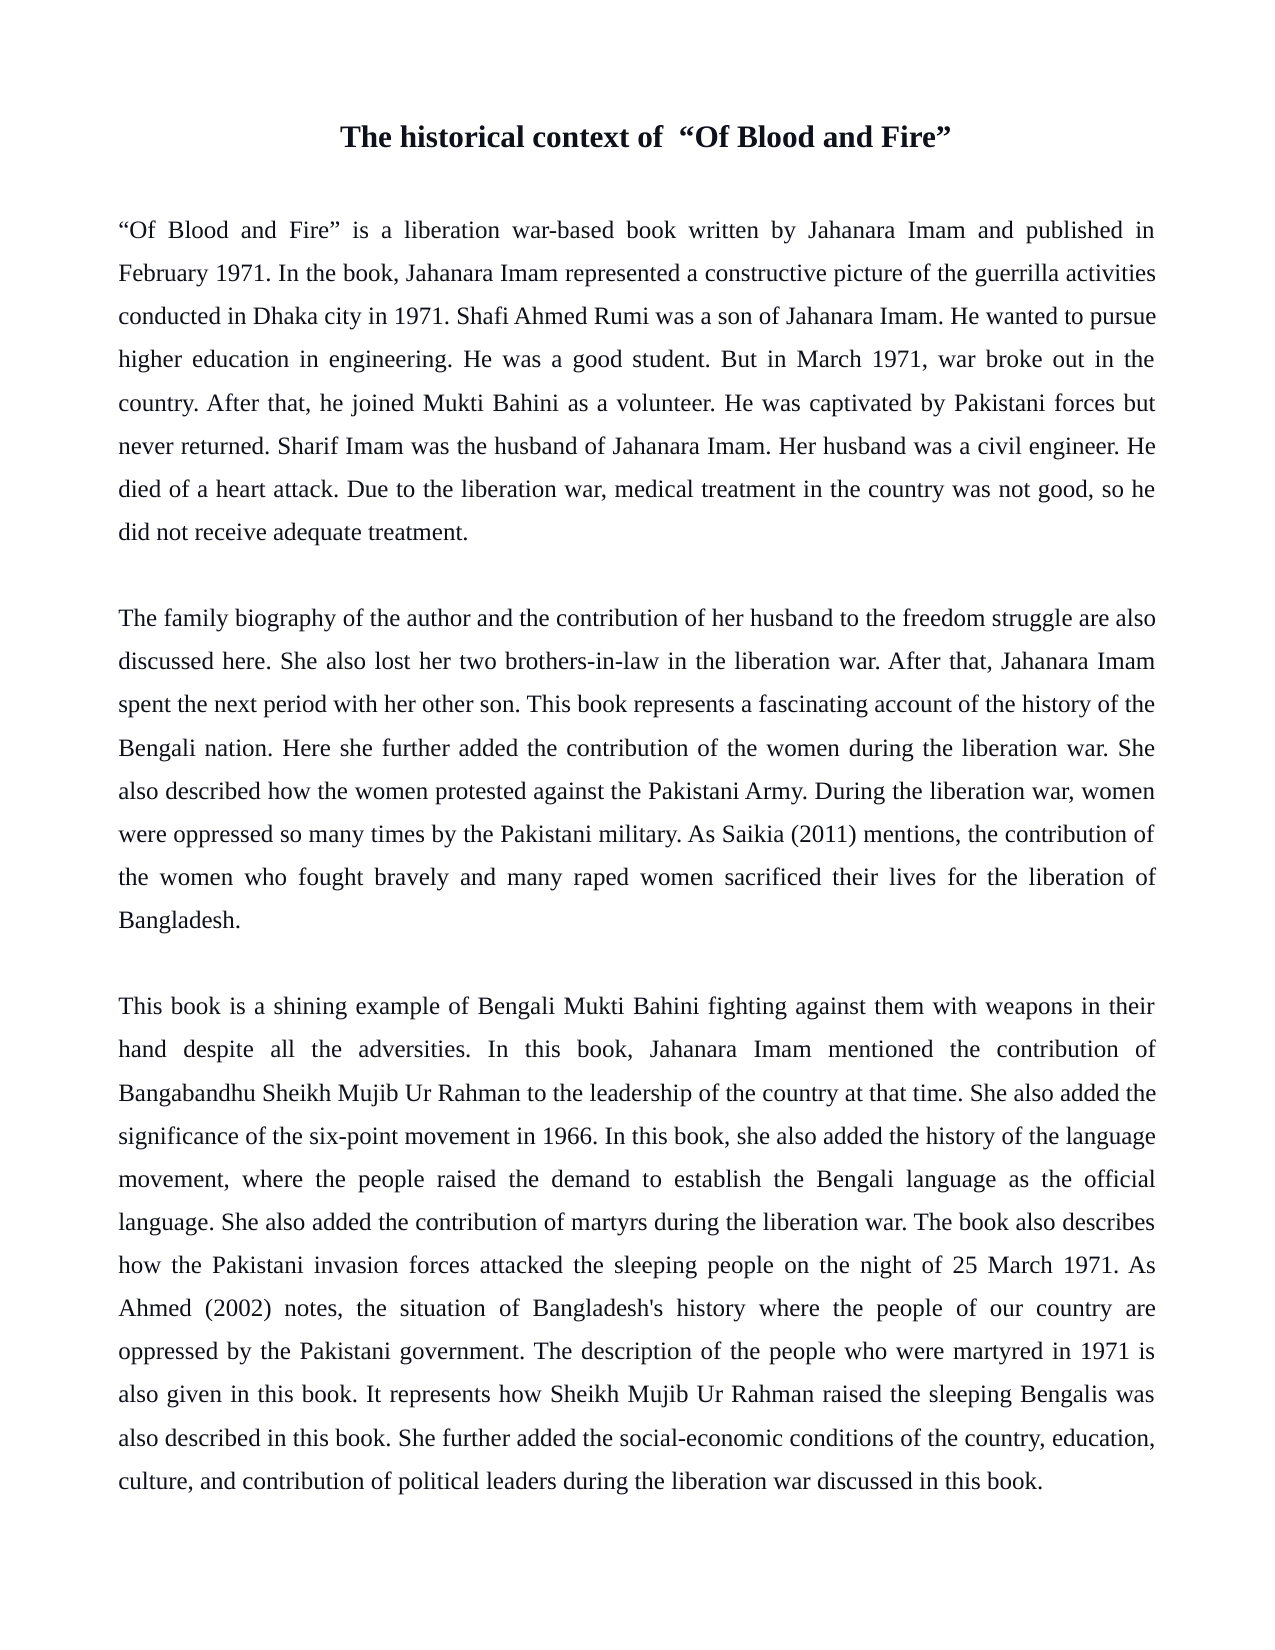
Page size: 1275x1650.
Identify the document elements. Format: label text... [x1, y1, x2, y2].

text The historical context of “Of Blood and Fire” [118, 118, 1157, 154]
text This book is a shining example of Bengali Mukti Bahini fighting against them with weapons in their hand despite all the adversities. In this book, Jahanara Imam mentioned the contribution of Bangabandhu Sheikh Mujib Ur Rahman to the leadership of the country at that time. She also added the significance of the six-point movement in 1966. In this book, she also added the history of the language movement, where the people raised the demand to establish the Bengali language as the official language. She also added the contribution of martyrs during the liberation war. The book also describes how the Pakistani invasion forces attacked the sleeping people on the night of 25 March 1971. As Ahmed (2002) notes, the situation of Bangladesh's history where the people of our country are oppressed by the Pakistani government. The description of the people who were martyred in 1971 is also given in this book. It represents how Sheikh Mujib Ur Rahman raised the sleeping Bengalis was also described in this book. She further added the social-economic conditions of the country, education, culture, and contribution of political leaders during the liberation war discussed in this book. [118, 991, 1157, 1494]
text “Of Blood and Fire” is a liberation war-based book written by Jahanara Imam and published in February 1971. In the book, Jahanara Imam represented a constructive picture of the guerrilla activities conducted in Dhaka city in 1971. Shafi Ahmed Rumi was a son of Jahanara Imam. He wanted to pursue higher education in engineering. He was a good student. But in March 1971, war broke out in the country. After that, he joined Mukti Bahini as a volunteer. He was captivated by Pakistani forces but never returned. Sharif Imam was the husband of Jahanara Imam. Her husband was a civil engineer. He died of a heart attack. Due to the liberation war, medical treatment in the country was not good, so he did not receive adequate treatment. [118, 215, 1157, 546]
text The family biography of the author and the contribution of her husband to the freedom struggle are also discussed here. She also lost her two brothers-in-law in the liberation war. After that, Jahanara Imam spent the next period with her other son. This book represents a fascinating account of the history of the Bengali nation. Here she further added the contribution of the women during the liberation war. She also described how the women protested against the Pakistani Army. During the liberation war, women were oppressed so many times by the Pakistani military. As Saikia (2011) mentions, the contribution of the women who fought bravely and many raped women sacrificed their lives for the liberation of Bangladesh. [118, 603, 1157, 934]
